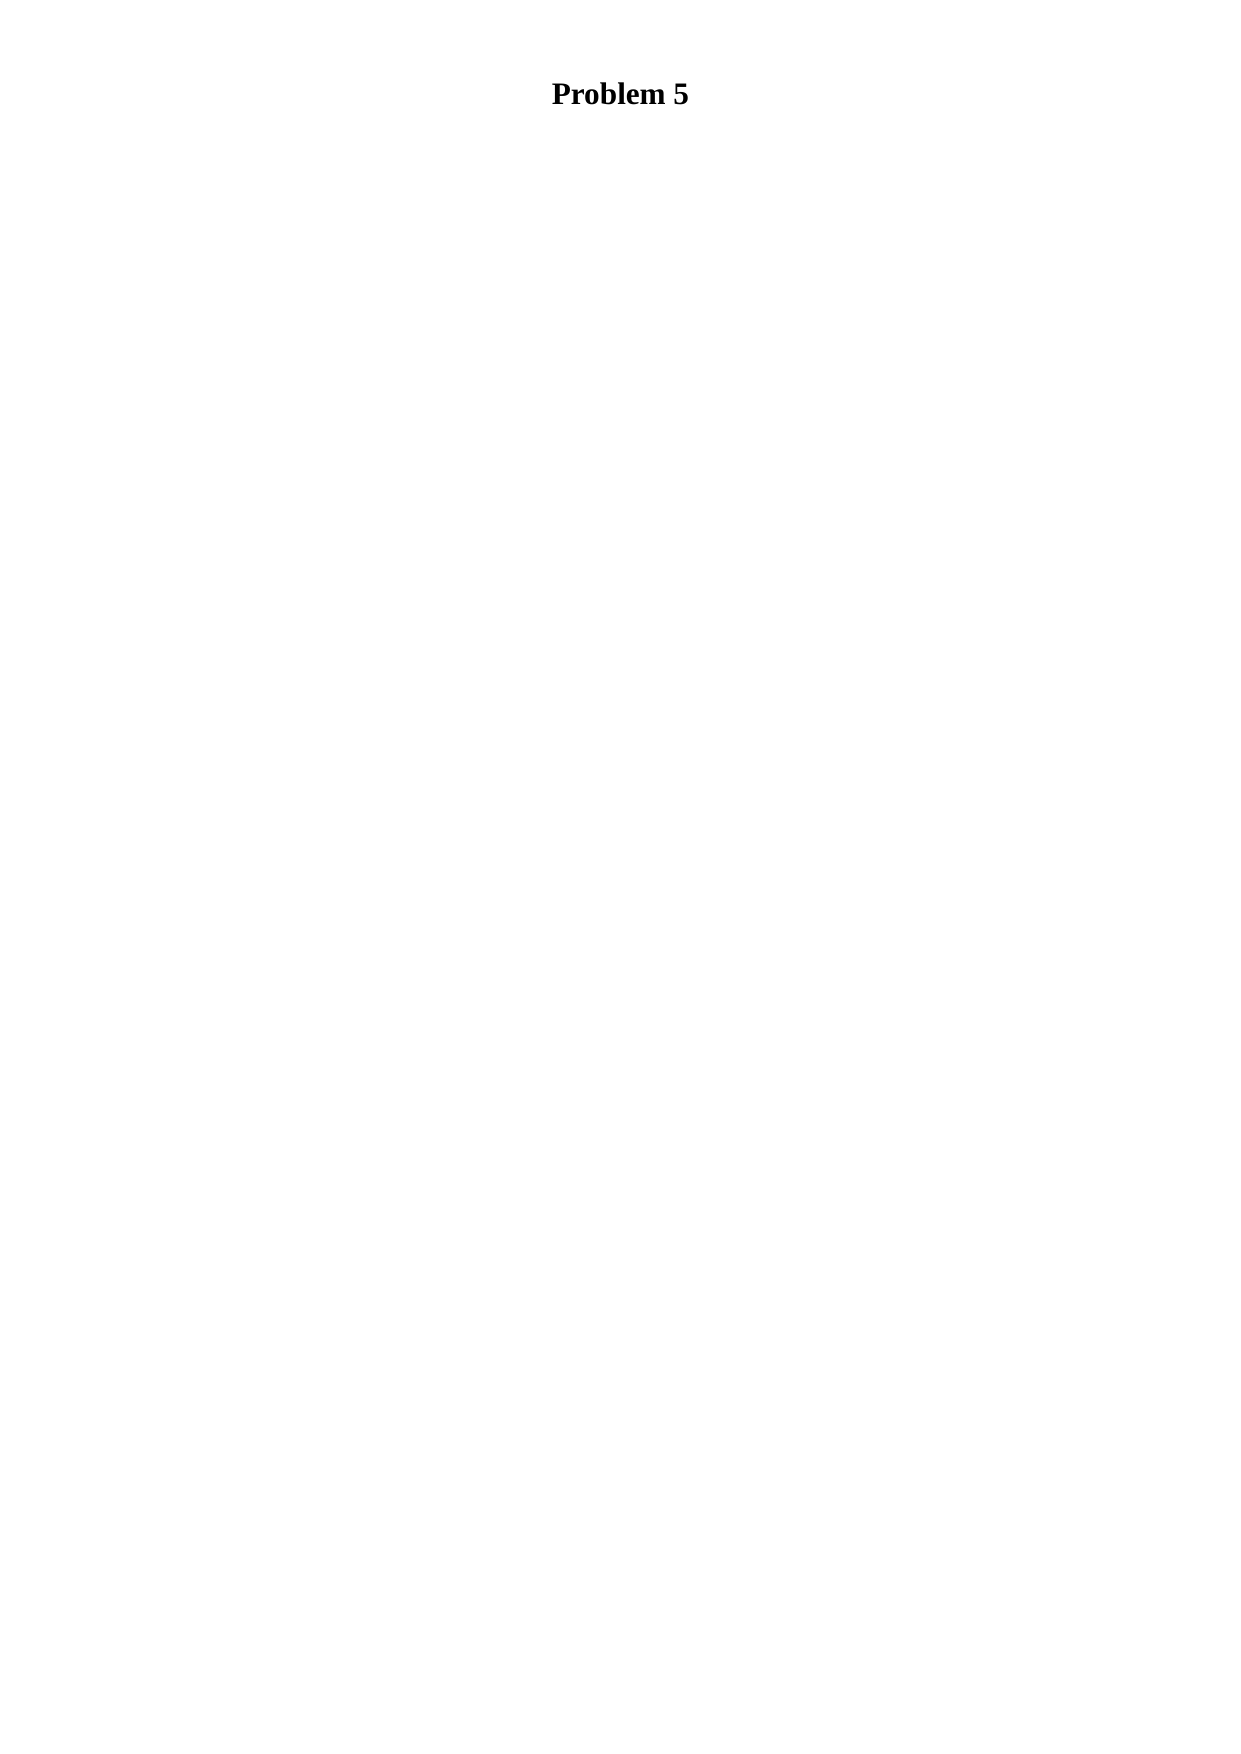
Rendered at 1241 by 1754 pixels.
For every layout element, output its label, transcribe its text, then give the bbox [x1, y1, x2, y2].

text Problem 5 [118, 75, 1122, 111]
